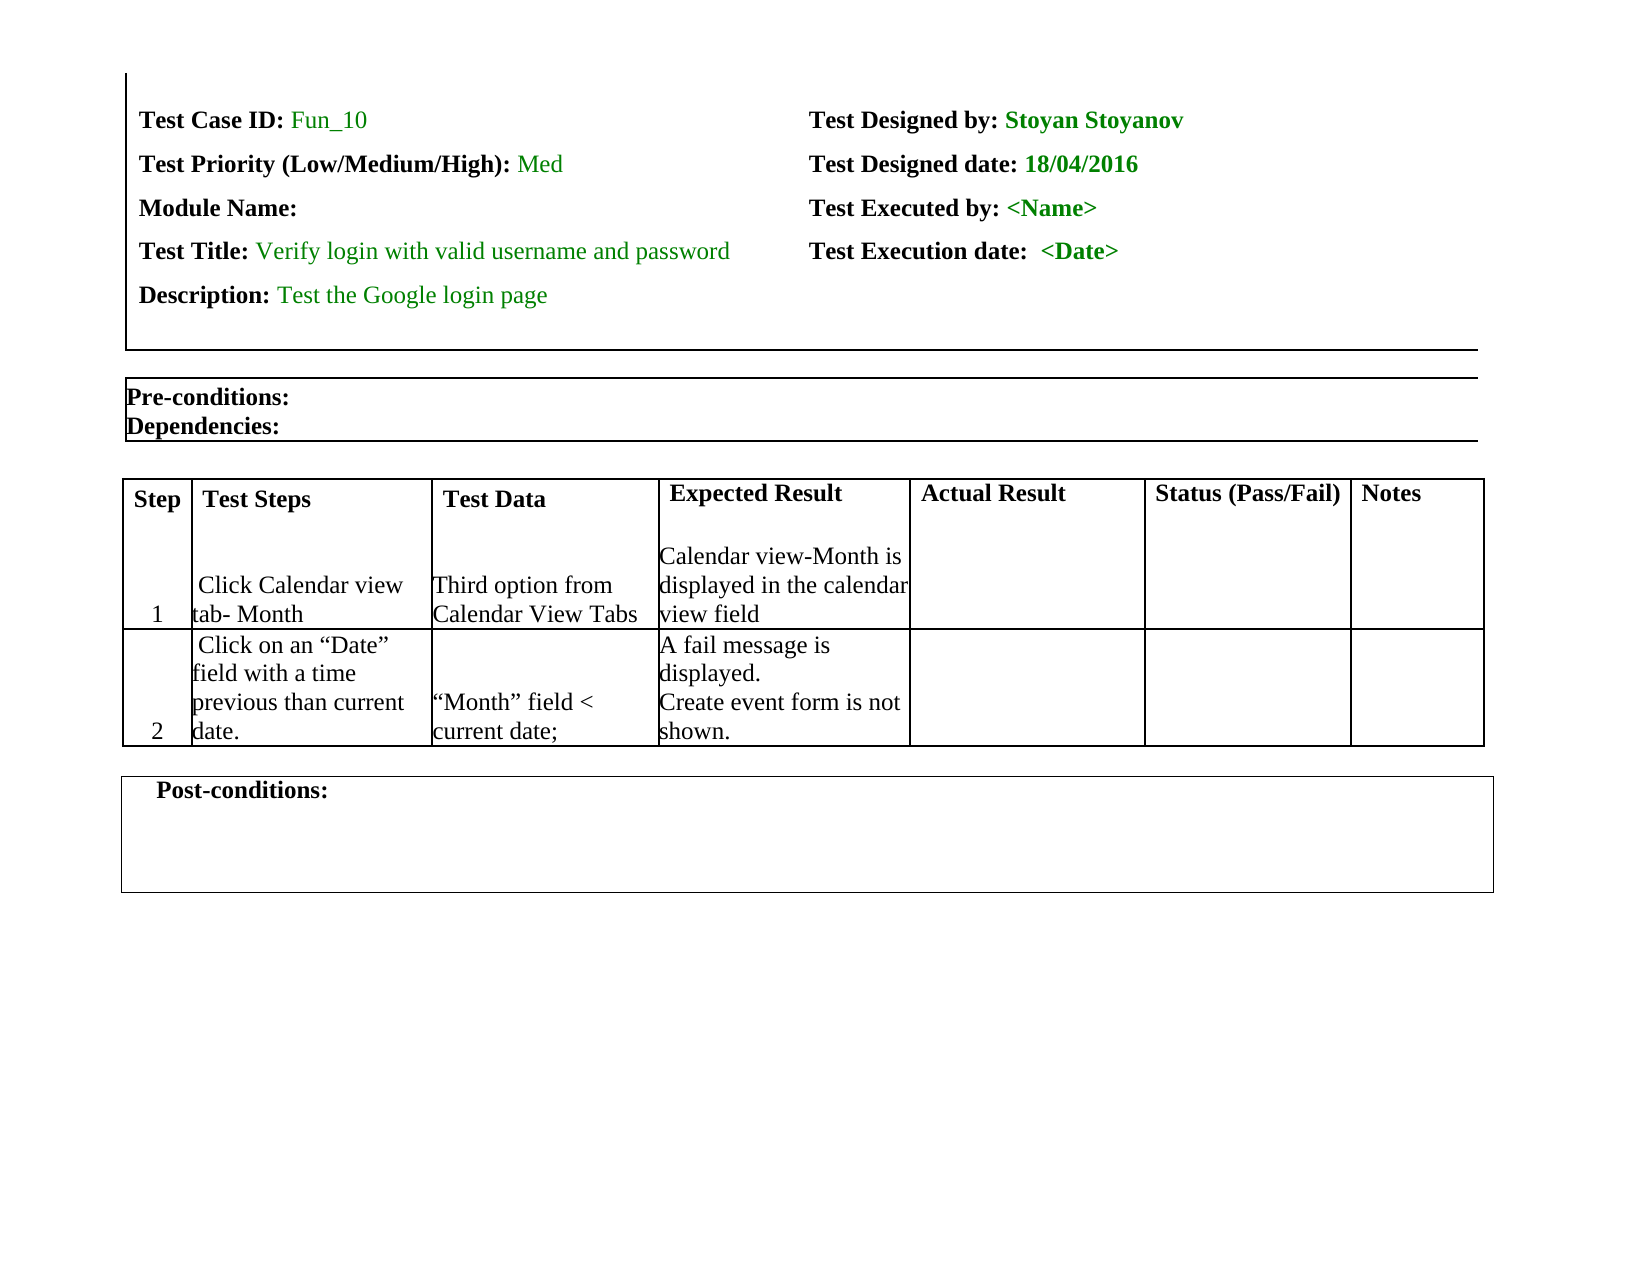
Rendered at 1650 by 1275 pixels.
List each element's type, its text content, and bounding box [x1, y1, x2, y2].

table_cell Dependencies: [127, 411, 1478, 440]
table_cell Test Title: Verify login with valid username and password [127, 221, 808, 265]
table_header Test Data [433, 480, 658, 513]
table_header Test Steps [193, 480, 431, 513]
table_cell [1352, 630, 1483, 745]
table_header Test Designed by: Stoyan Stoyanov [809, 73, 1478, 134]
table_header Test Case ID: Fun_10 [127, 73, 808, 134]
table_cell Click Calendar view tab- Month [193, 513, 431, 628]
table_header Step [124, 480, 191, 513]
text Post-conditions: [156, 777, 1493, 803]
table_cell Test Execution date: <Date> [809, 221, 1478, 265]
table_header Actual Result [911, 480, 1144, 513]
table_cell Click on an “Date” field with a time previous than current date. [193, 630, 431, 745]
table_cell [1352, 513, 1483, 628]
table_cell [1146, 630, 1350, 745]
table_cell “Month” field < current date; [433, 630, 658, 745]
table_cell [809, 351, 1478, 377]
table_cell [809, 265, 1478, 309]
table_cell 1 [124, 513, 191, 628]
table_cell [809, 309, 1478, 349]
table_cell Module Name: [127, 178, 808, 221]
table_cell 2 [124, 630, 191, 745]
table_cell [911, 630, 1144, 745]
table_cell [911, 513, 1144, 628]
table_cell Test Priority (Low/Medium/High): Med [127, 134, 808, 178]
table_cell [126, 351, 808, 377]
table_cell [1146, 513, 1350, 628]
table_header Expected Result [660, 480, 909, 513]
table_cell [127, 309, 808, 349]
table_cell Test Designed date: 18/04/2016 [809, 134, 1478, 178]
table_cell Calendar view-Month is displayed in the calendar view field [660, 513, 909, 628]
table_cell Description: Test the Google login page [127, 265, 808, 309]
table_header Notes [1352, 480, 1483, 513]
table_header Status (Pass/Fail) [1146, 480, 1350, 513]
table_cell A fail message is displayed. Create event form is not shown. [660, 630, 909, 745]
table_cell Test Executed by: <Name> [809, 178, 1478, 221]
table_cell Pre-conditions: [127, 379, 1478, 411]
table_cell Third option from Calendar View Tabs [433, 513, 658, 628]
